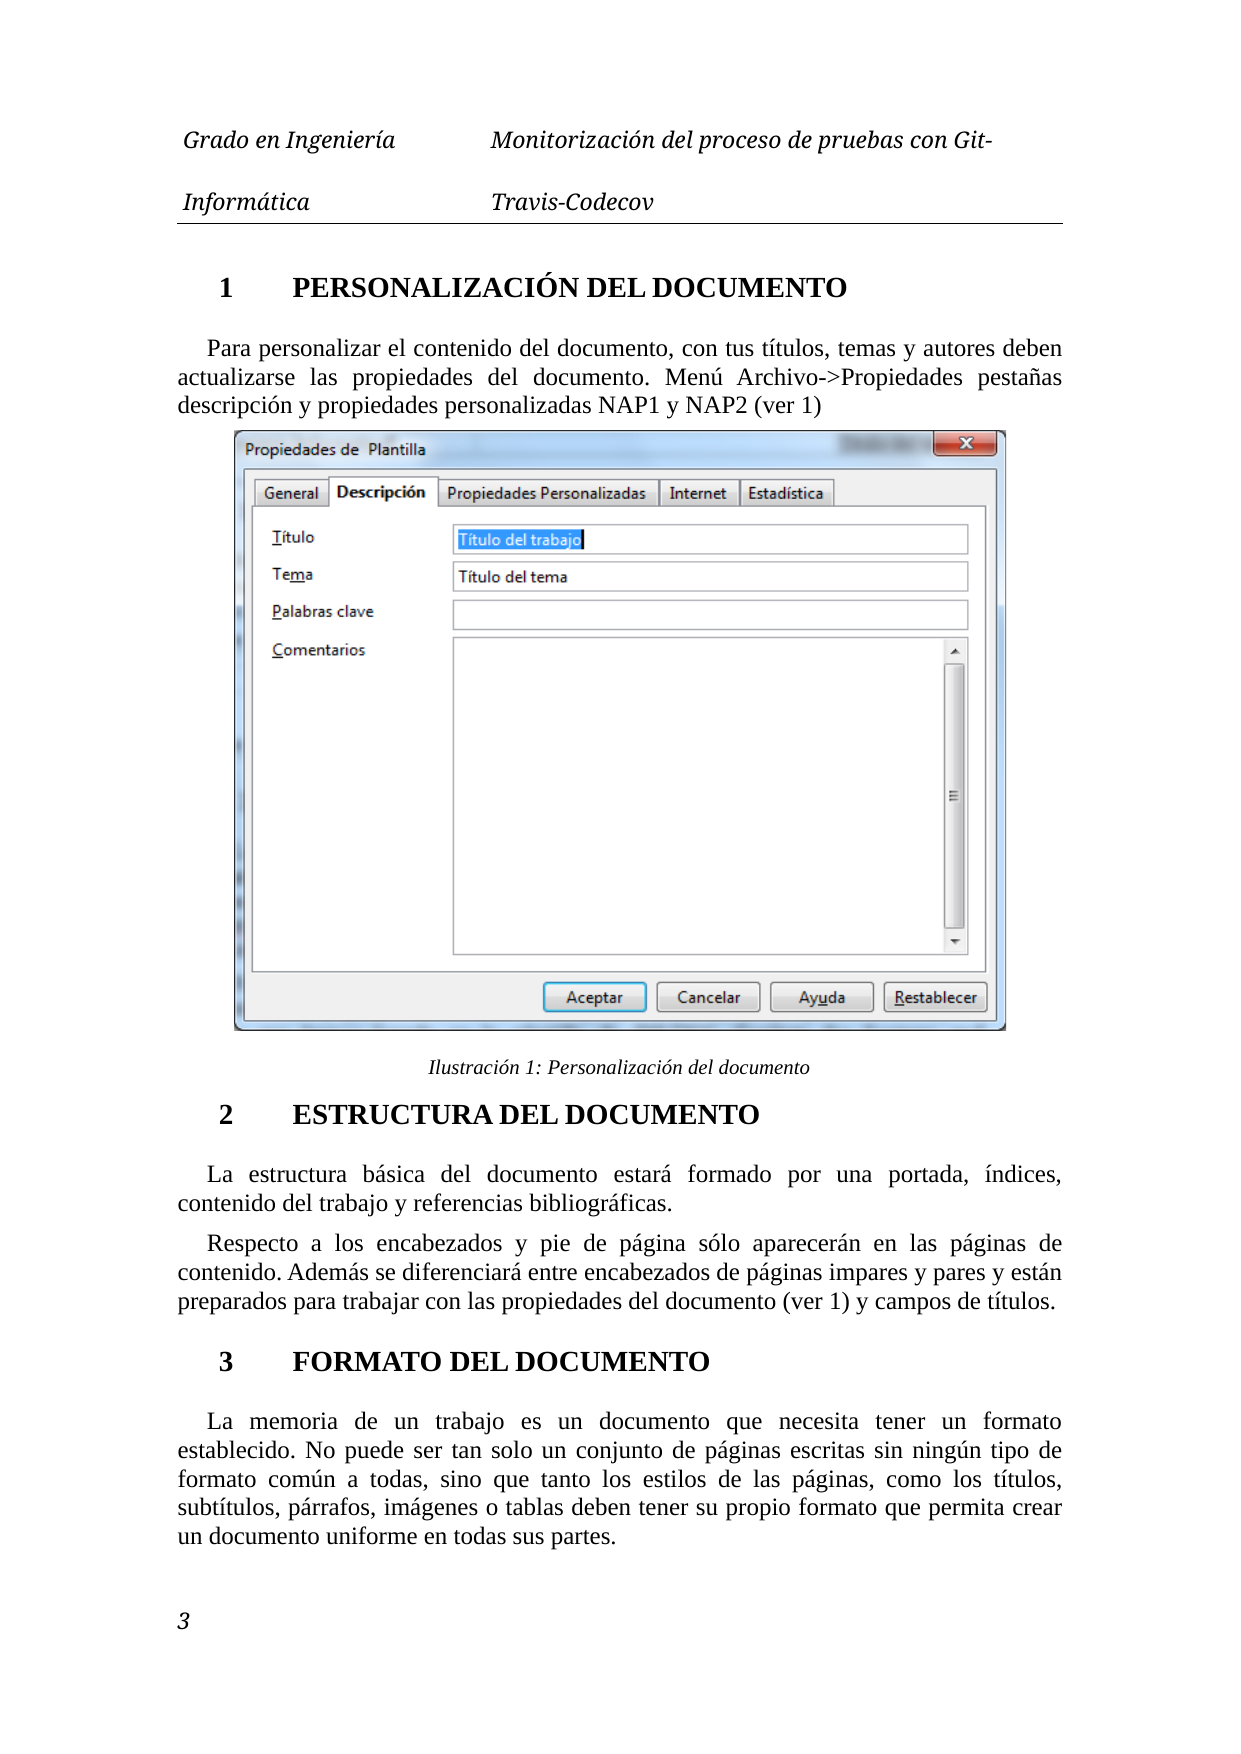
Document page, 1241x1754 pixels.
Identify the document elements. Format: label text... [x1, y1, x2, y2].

subtitle Formato del documento [218, 1344, 1063, 1378]
table_header [177, 431, 1063, 1055]
text La memoria de un trabajo es un documento que necesita tener un formato establecido. No puede ser tan solo un conjunto de páginas escritas sin ningún tipo de formato común a todas, sino que tanto los estilos de las páginas, como los títulos, subtítulos, párrafos, imágenes o tablas deben tener su propio formato que permita crear un documento uniforme en todas sus partes. [177, 1406, 1063, 1550]
picture [234, 430, 1007, 1031]
text Respecto a los encabezados y pie de página sólo aparecerán en las páginas de contenido. Además se diferenciará entre encabezados de páginas impares y pares y están preparados para trabajar con las propiedades del documento (ver Ilustración 1) y campos de títulos. [177, 1228, 1063, 1314]
subtitle Personalización del documento [218, 271, 1063, 304]
text Ilustración 1: Personalización del documento [177, 1055, 1063, 1079]
text La estructura básica del documento estará formado por una portada, índices, contenido del trabajo y referencias bibliográficas. [177, 1159, 1063, 1217]
text Para personalizar el contenido del documento, con tus títulos, temas y autores deben actualizarse las propiedades del documento. Menú Archivo->Propiedades pestañas descripción y propiedades personalizadas NAP1 y NAP2 (ver Ilustración 1) [177, 333, 1063, 419]
subtitle Estructura del Documento [218, 1097, 1063, 1130]
